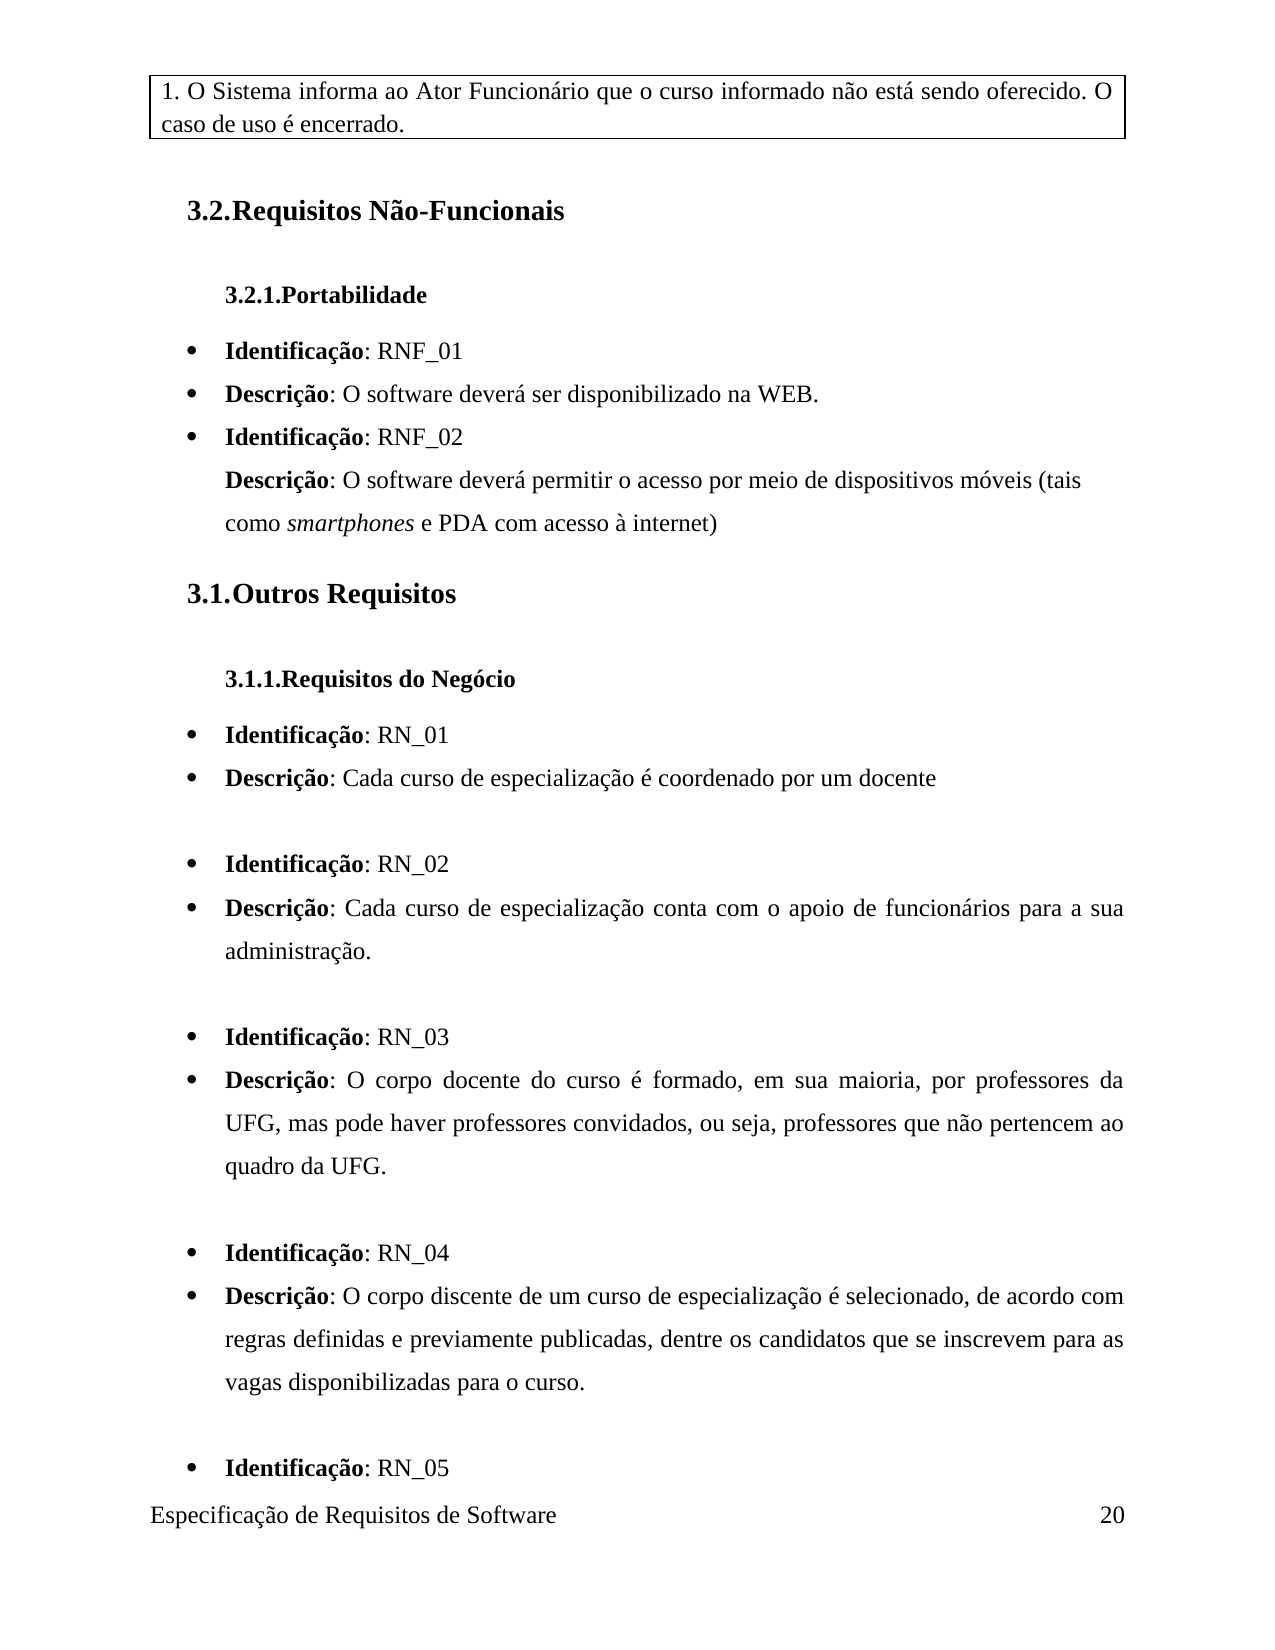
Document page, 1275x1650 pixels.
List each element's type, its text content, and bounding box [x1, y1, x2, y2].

list Identificação: RNF_02 [187, 422, 1125, 451]
list Identificação: RN_01 [187, 720, 1125, 749]
list Identificação: RN_04 [187, 1238, 1125, 1266]
list Descrição: Cada curso de especialização é coordenado por um docente [187, 763, 1125, 792]
list Descrição: O corpo docente do curso é formado, em sua maioria, por professores da UFG, mas pode haver professores convidados, ou seja, professores que não pertencem ao quadro da UFG. [187, 1065, 1125, 1180]
subtitle Portabilidade [225, 280, 1125, 309]
list Identificação: RN_05 [187, 1453, 1125, 1482]
list Descrição: O corpo discente de um curso de especialização é selecionado, de acordo com regras definidas e previamente publicadas, dentre os candidatos que se inscrevem para as vagas disponibilizadas para o curso. [187, 1281, 1125, 1396]
list Descrição: O software deverá ser disponibilizado na WEB. [187, 379, 1125, 408]
list Identificação: RN_02 [187, 849, 1125, 878]
table_cell 1. O Sistema informa ao Ator Funcionário que o curso informado não está sendo oferecido. O caso de uso é encerrado. [151, 76, 1124, 138]
subtitle Requisitos do Negócio [225, 664, 1125, 693]
list Identificação: RN_03 [187, 1022, 1125, 1051]
list Identificação: RNF_01 [187, 336, 1125, 365]
text Descrição: O software deverá permitir o acesso por meio de dispositivos móveis (tais como smartphones e PDA com acesso à internet) [225, 465, 1125, 537]
subtitle Outros Requisitos [187, 577, 1125, 610]
list Descrição: Cada curso de especialização conta com o apoio de funcionários para a sua administração. [187, 893, 1125, 964]
subtitle Requisitos Não-Funcionais [187, 193, 1125, 226]
